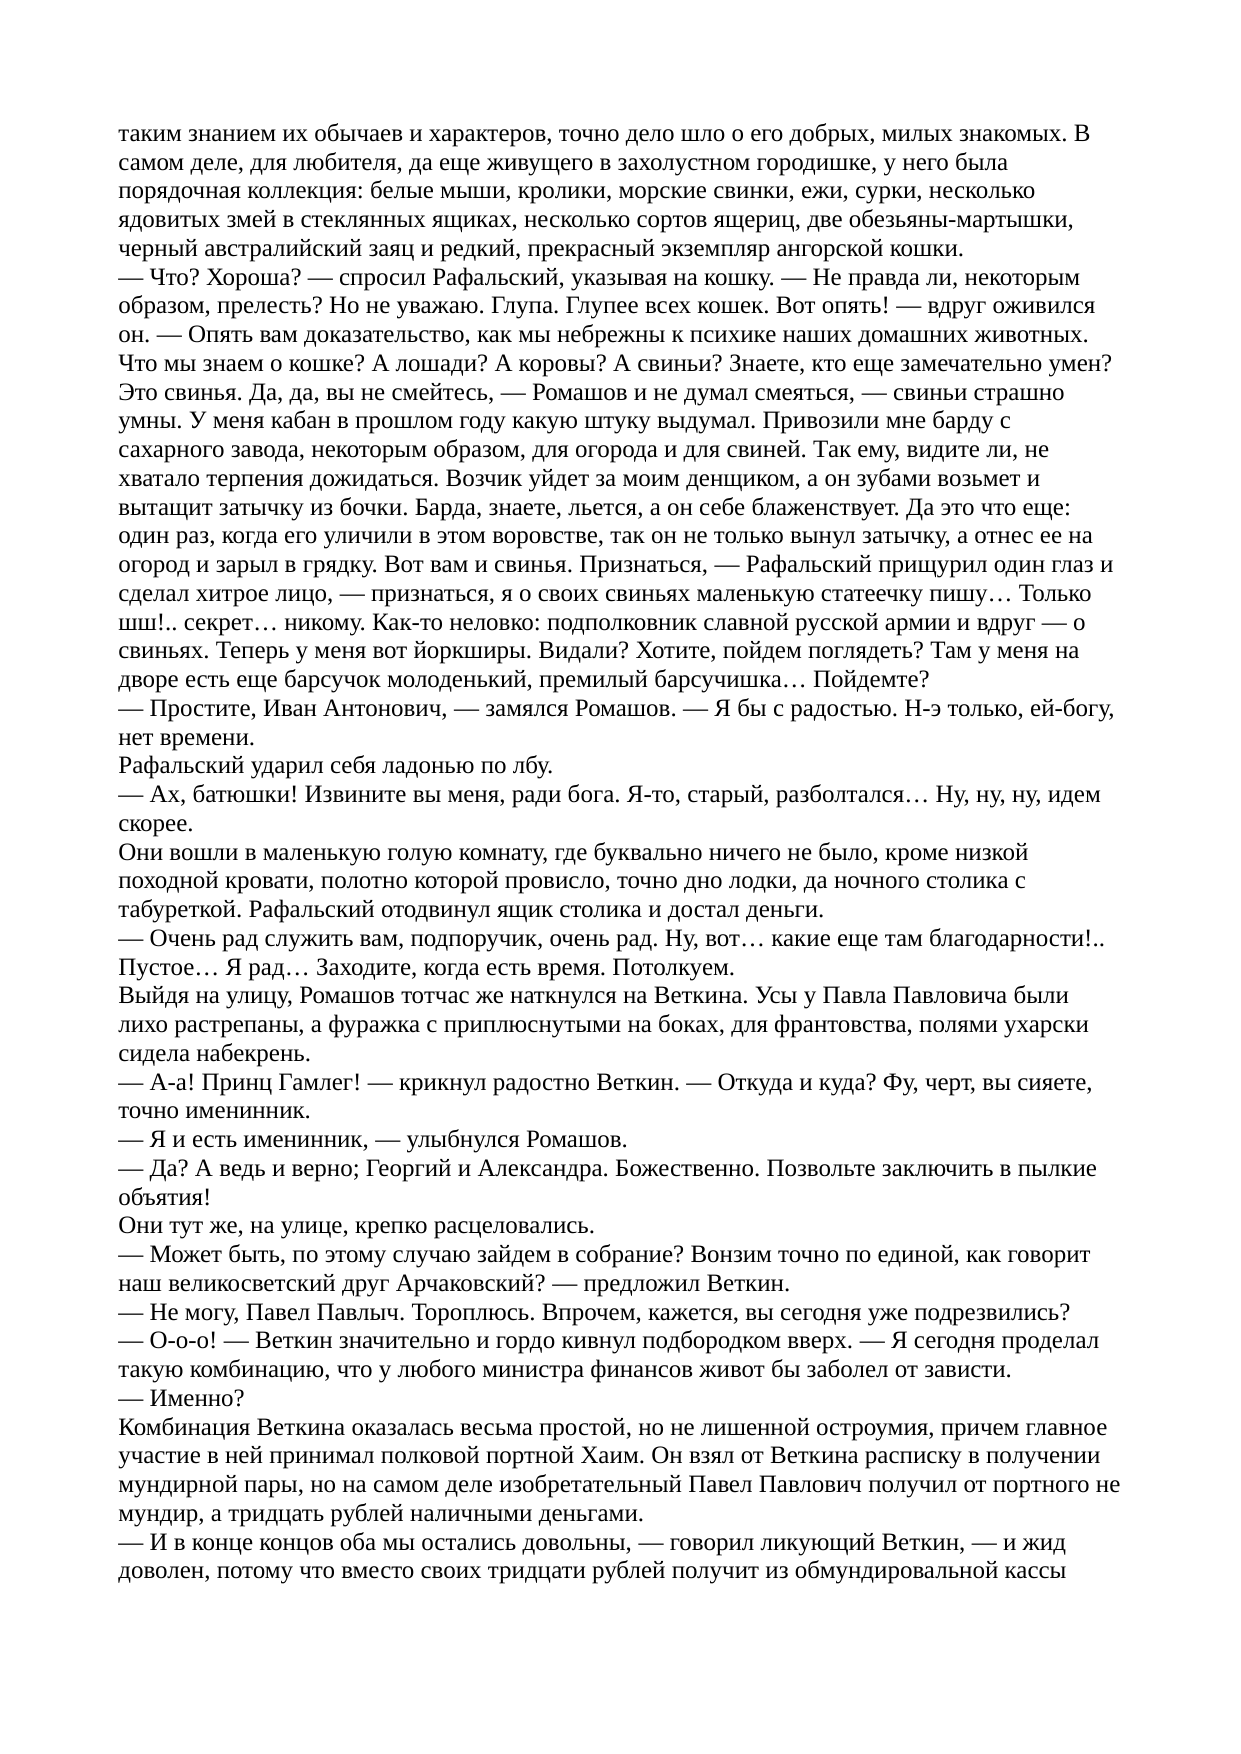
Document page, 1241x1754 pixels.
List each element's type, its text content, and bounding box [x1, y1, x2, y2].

text Рафальский ударил себя ладонью по лбу. [118, 751, 1122, 779]
text — Да? А ведь и верно; Георгий и Александра. Божественно. Позвольте заключить в пылкие объятия! [118, 1153, 1122, 1211]
text — Может быть, по этому случаю зайдем в собрание? Вонзим точно по единой, как говорит наш великосветский друг Арчаковский? — предложил Веткин. [118, 1239, 1122, 1297]
text таким знанием их обычаев и характеров, точно дело шло о его добрых, милых знакомых. В самом деле, для любителя, да еще живущего в захолустном городишке, у него была порядочная коллекция: белые мыши, кролики, морские свинки, ежи, сурки, несколько ядовитых змей в стеклянных ящиках, несколько сортов ящериц, две обезьяны-мартышки, черный австралийский заяц и редкий, прекрасный экземпляр ангорской кошки. [118, 118, 1122, 262]
text — Что? Хороша? — спросил Рафальский, указывая на кошку. — Не правда ли, некоторым образом, прелесть? Но не уважаю. Глупа. Глупее всех кошек. Вот опять! — вдруг оживился он. — Опять вам доказательство, как мы небрежны к психике наших домашних животных. Что мы знаем о кошке? А лошади? А коровы? А свиньи? Знаете, кто еще замечательно умен? Это свинья. Да, да, вы не смейтесь, — Ромашов и не думал смеяться, — свиньи страшно умны. У меня кабан в прошлом году какую штуку выдумал. Привозили мне барду с сахарного завода, некоторым образом, для огорода и для свиней. Так ему, видите ли, не хватало терпения дожидаться. Возчик уйдет за моим денщиком, а он зубами возьмет и вытащит затычку из бочки. Барда, знаете, льется, а он себе блаженствует. Да это что еще: один раз, когда его уличили в этом воровстве, так он не только вынул затычку, а отнес ее на огород и зарыл в грядку. Вот вам и свинья. Признаться, — Рафальский прищурил один глаз и сделал хитрое лицо, — признаться, я о своих свиньях маленькую статеечку пишу… Только шш!.. секрет… никому. Как-то неловко: подполковник славной русской армии и вдруг — о свиньях. Теперь у меня вот йоркширы. Видали? Хотите, пойдем поглядеть? Там у меня на дворе есть еще барсучок молоденький, премилый барсучишка… Пойдемте? [118, 262, 1122, 693]
text — И в конце концов оба мы остались довольны, — говорил ликующий Веткин, — и жид доволен, потому что вместо своих тридцати рублей получит из обмундировальной кассы [118, 1527, 1122, 1584]
text Они тут же, на улице, крепко расцеловались. [118, 1211, 1122, 1239]
text — Ах, батюшки! Извините вы меня, ради бога. Я-то, старый, разболтался… Ну, ну, ну, идем скорее. [118, 779, 1122, 837]
text — Именно? [118, 1383, 1122, 1412]
text — Простите, Иван Антонович, — замялся Ромашов. — Я бы с радостью. Н-э только, ей-богу, нет времени. [118, 693, 1122, 751]
text Комбинация Веткина оказалась весьма простой, но не лишенной остроумия, причем главное участие в ней принимал полковой портной Хаим. Он взял от Веткина расписку в получении мундирной пары, но на самом деле изобретательный Павел Павлович получил от портного не мундир, а тридцать рублей наличными деньгами. [118, 1412, 1122, 1527]
text — О-о-о! — Веткин значительно и гордо кивнул подбородком вверх. — Я сегодня проделал такую комбинацию, что у любого министра финансов живот бы заболел от зависти. [118, 1326, 1122, 1383]
text Они вошли в маленькую голую комнату, где буквально ничего не было, кроме низкой походной кровати, полотно которой провисло, точно дно лодки, да ночного столика с табуреткой. Рафальский отодвинул ящик столика и достал деньги. [118, 837, 1122, 923]
text — Я и есть именинник, — улыбнулся Ромашов. [118, 1124, 1122, 1153]
text — Очень рад служить вам, подпоручик, очень рад. Ну, вот… какие еще там благодарности!.. Пустое… Я рад… Заходите, когда есть время. Потолкуем. [118, 923, 1122, 981]
text — Не могу, Павел Павлыч. Тороплюсь. Впрочем, кажется, вы сегодня уже подрезвились? [118, 1297, 1122, 1326]
text — А-а! Принц Гамлег! — крикнул радостно Веткин. — Откуда и куда? Фу, черт, вы сияете, точно именинник. [118, 1067, 1122, 1124]
text Выйдя на улицу, Ромашов тотчас же наткнулся на Веткина. Усы у Павла Павловича были лихо растрепаны, а фуражка с приплюснутыми на боках, для франтовства, полями ухарски сидела набекрень. [118, 981, 1122, 1067]
